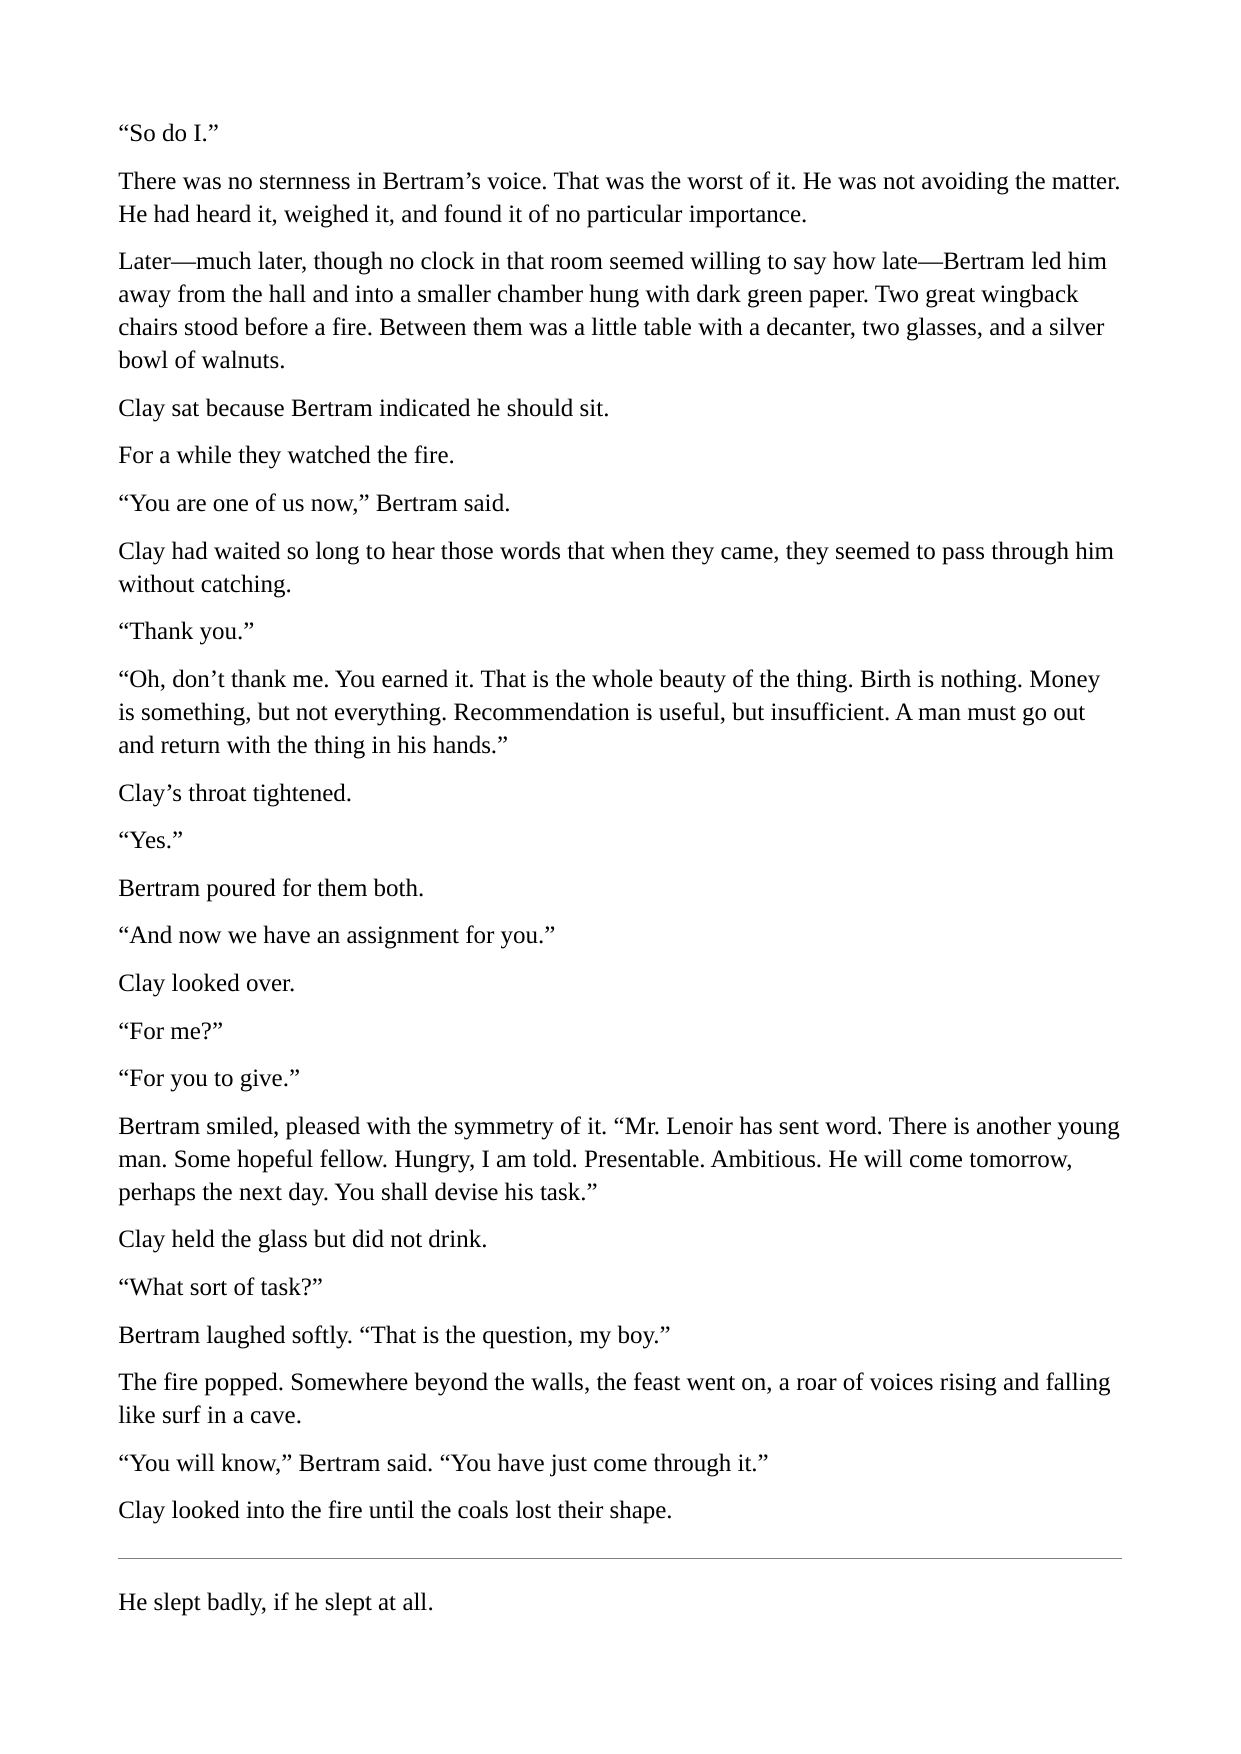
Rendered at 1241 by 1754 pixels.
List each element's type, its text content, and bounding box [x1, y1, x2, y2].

text “So do I.” [118, 118, 1122, 147]
text “Yes.” [118, 825, 1122, 854]
text Bertram poured for them both. [118, 873, 1122, 902]
text Clay had waited so long to hear those words that when they came, they seemed to pass through him without catching. [118, 536, 1122, 598]
text “For you to give.” [118, 1063, 1122, 1092]
text Clay held the glass but did not drink. [118, 1224, 1122, 1253]
text “You are one of us now,” Bertram said. [118, 488, 1122, 517]
text For a while they watched the fire. [118, 441, 1122, 469]
text The fire popped. Somewhere beyond the walls, the feast went on, a roar of voices rising and falling like surf in a cave. [118, 1367, 1122, 1429]
text He slept badly, if he slept at all. [118, 1587, 1122, 1616]
text “For me?” [118, 1016, 1122, 1044]
text Bertram smiled, pleased with the symmetry of it. “Mr. Lenoir has sent word. There is another young man. Some hopeful fellow. Hungry, I am told. Presentable. Ambitious. He will come tomorrow, perhaps the next day. You shall devise his task.” [118, 1111, 1122, 1206]
text Later—much later, though no clock in that room seemed willing to say how late—Bertram led him away from the hall and into a smaller chamber hung with dark green paper. Two great wingback chairs stood before a fire. Between them was a little table with a decanter, two glasses, and a silver bowl of walnuts. [118, 246, 1122, 374]
text Clay sat because Bertram indicated he should sit. [118, 393, 1122, 422]
text “Oh, don’t thank me. You earned it. That is the whole beauty of the thing. Birth is nothing. Money is something, but not everything. Recommendation is useful, but insufficient. A man must go out and return with the thing in his hands.” [118, 664, 1122, 759]
text “And now we have an assignment for you.” [118, 921, 1122, 949]
text “Thank you.” [118, 616, 1122, 645]
text There was no sternness in Bertram’s voice. That was the worst of it. He was not avoiding the matter. He had heard it, weighed it, and found it of no particular importance. [118, 166, 1122, 227]
text Clay looked into the fire until the coals lost their shape. [118, 1496, 1122, 1524]
text “You will know,” Bertram said. “You have just come through it.” [118, 1448, 1122, 1477]
text Clay’s throat tightened. [118, 778, 1122, 806]
text Clay looked over. [118, 968, 1122, 997]
text “What sort of task?” [118, 1272, 1122, 1301]
text Bertram laughed softly. “That is the question, my boy.” [118, 1320, 1122, 1348]
